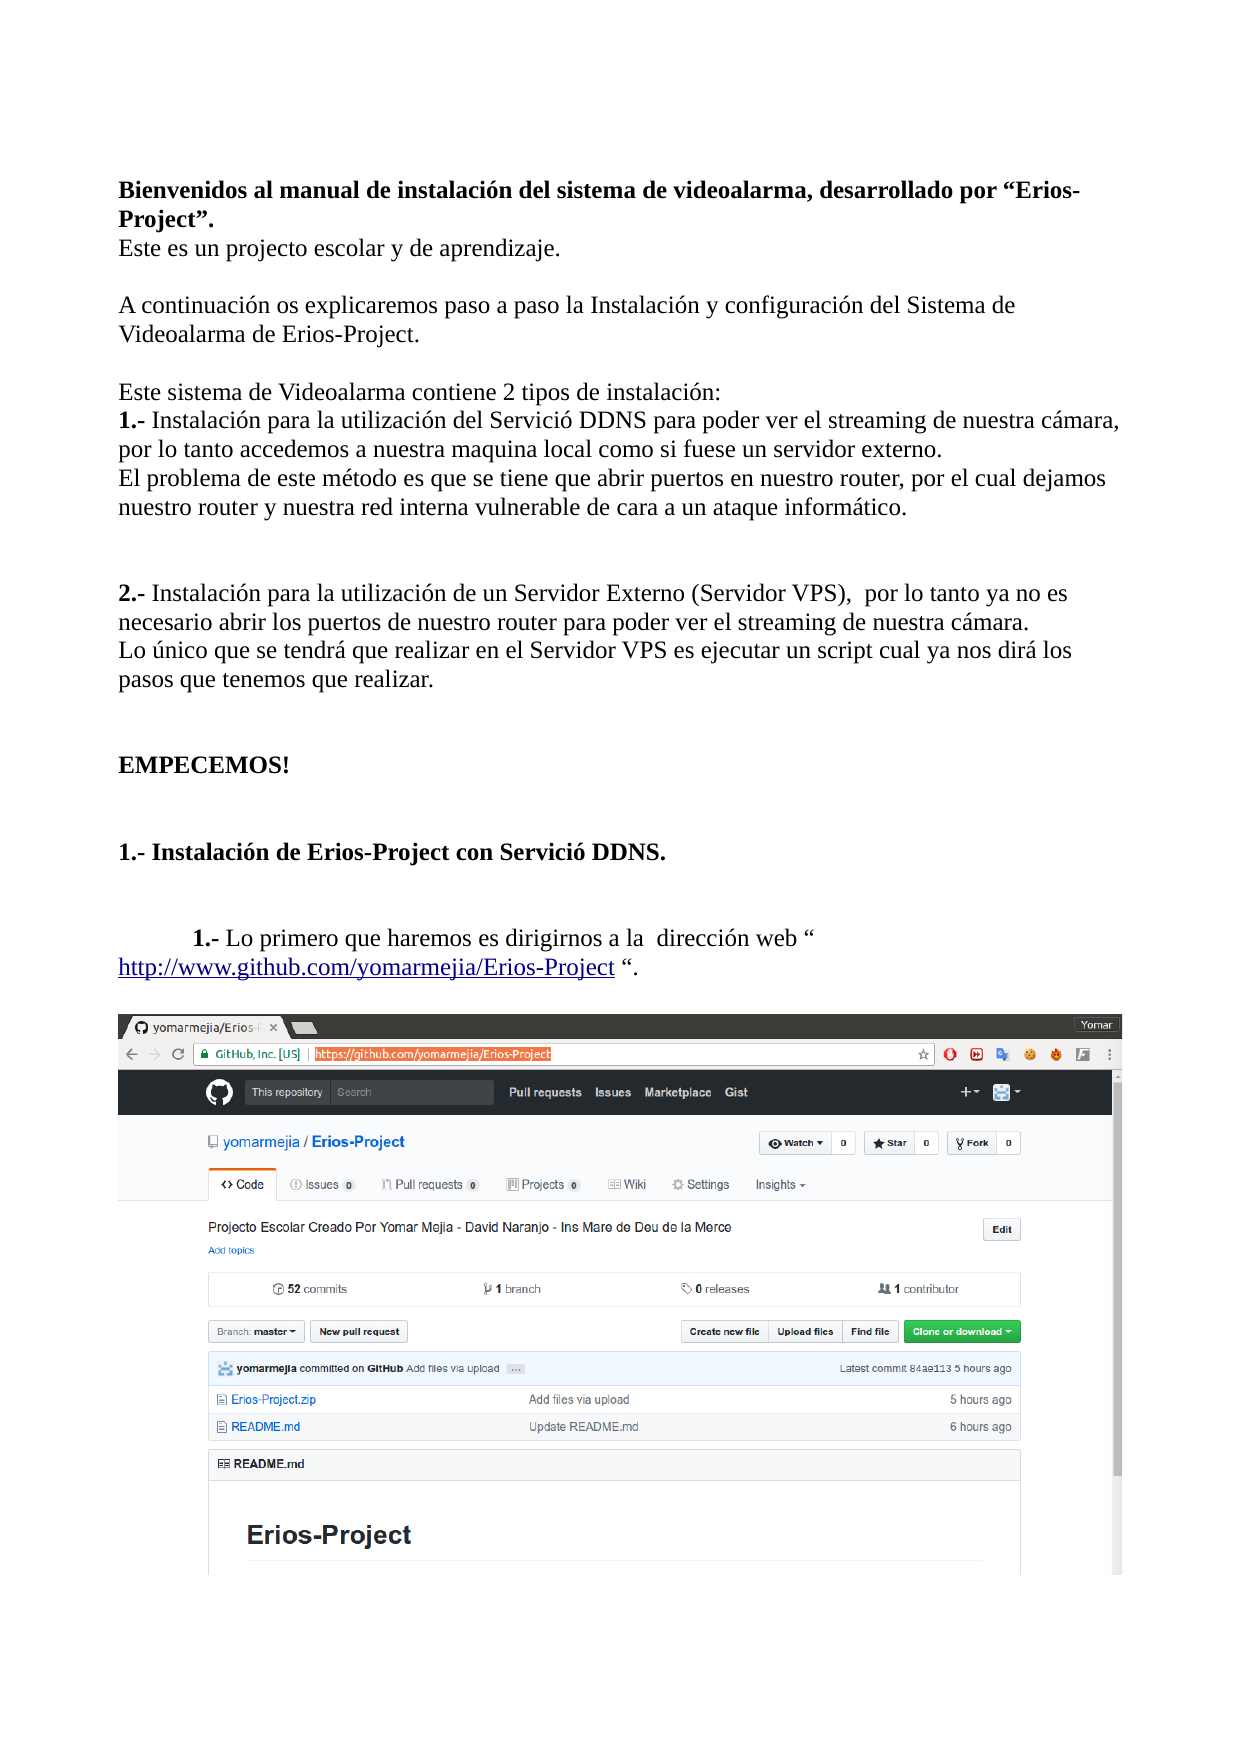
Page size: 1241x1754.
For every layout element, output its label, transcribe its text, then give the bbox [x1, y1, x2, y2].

text 1.- Lo primero que haremos es dirigirnos a la dirección web “ http://www.github.com/yomarmejia/Erios-Project “. [118, 923, 1122, 981]
text 1.- Instalación de Erios-Project con Servició DDNS. [118, 837, 1122, 866]
text El problema de este método es que se tiene que abrir puertos en nuestro router, por el cual dejamos nuestro router y nuestra red interna vulnerable de cara a un ataque informático. [118, 463, 1122, 521]
text Este sistema de Videoalarma contiene 2 tipos de instalación: [118, 377, 1122, 406]
text 1.- Instalación para la utilización del Servició DDNS para poder ver el streaming de nuestra cámara, por lo tanto accedemos a nuestra maquina local como si fuese un servidor externo. [118, 406, 1122, 463]
text 2.- Instalación para la utilización de un Servidor Externo (Servidor VPS), por lo tanto ya no es necesario abrir los puertos de nuestro router para poder ver el streaming de nuestra cámara. [118, 578, 1122, 636]
text Lo único que se tendrá que realizar en el Servidor VPS es ejecutar un script cual ya nos dirá los pasos que tenemos que realizar. [118, 636, 1122, 693]
text Este es un projecto escolar y de aprendizaje. [118, 233, 1122, 262]
text EMPECEMOS! [118, 751, 1122, 779]
picture [118, 1014, 1123, 1575]
text A continuación os explicaremos paso a paso la Instalación y configuración del Sistema de Videoalarma de Erios-Project. [118, 291, 1122, 348]
text Bienvenidos al manual de instalación del sistema de videoalarma, desarrollado por “Erios-Project”. [118, 176, 1122, 233]
